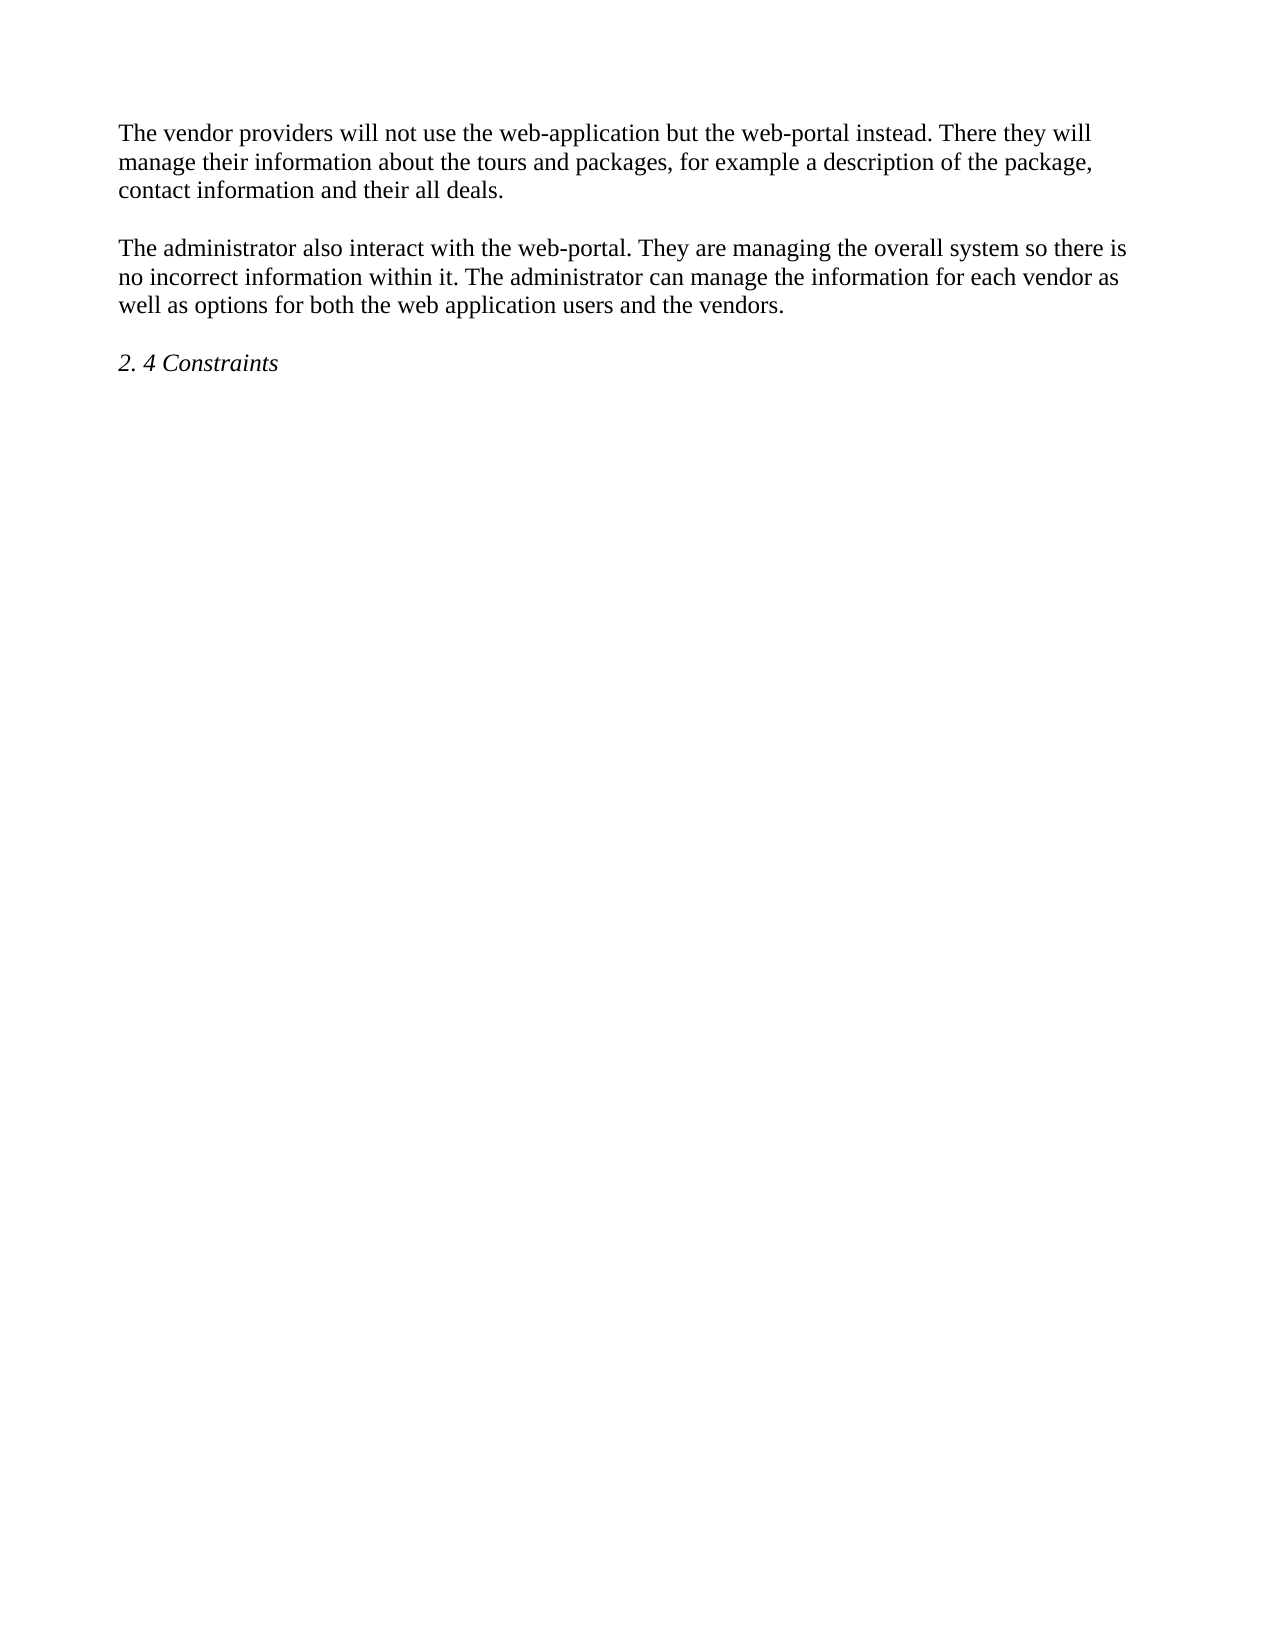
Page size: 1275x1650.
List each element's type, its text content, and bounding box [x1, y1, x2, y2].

text The administrator also interact with the web-portal. They are managing the overall system so there is no incorrect information within it. The administrator can manage the information for each vendor as well as options for both the web application users and the vendors. [118, 233, 1157, 319]
text 2. 4 Constraints [118, 348, 1157, 377]
text The vendor providers will not use the web-application but the web-portal instead. There they will manage their information about the tours and packages, for example a description of the package, contact information and their all deals. [118, 118, 1157, 204]
